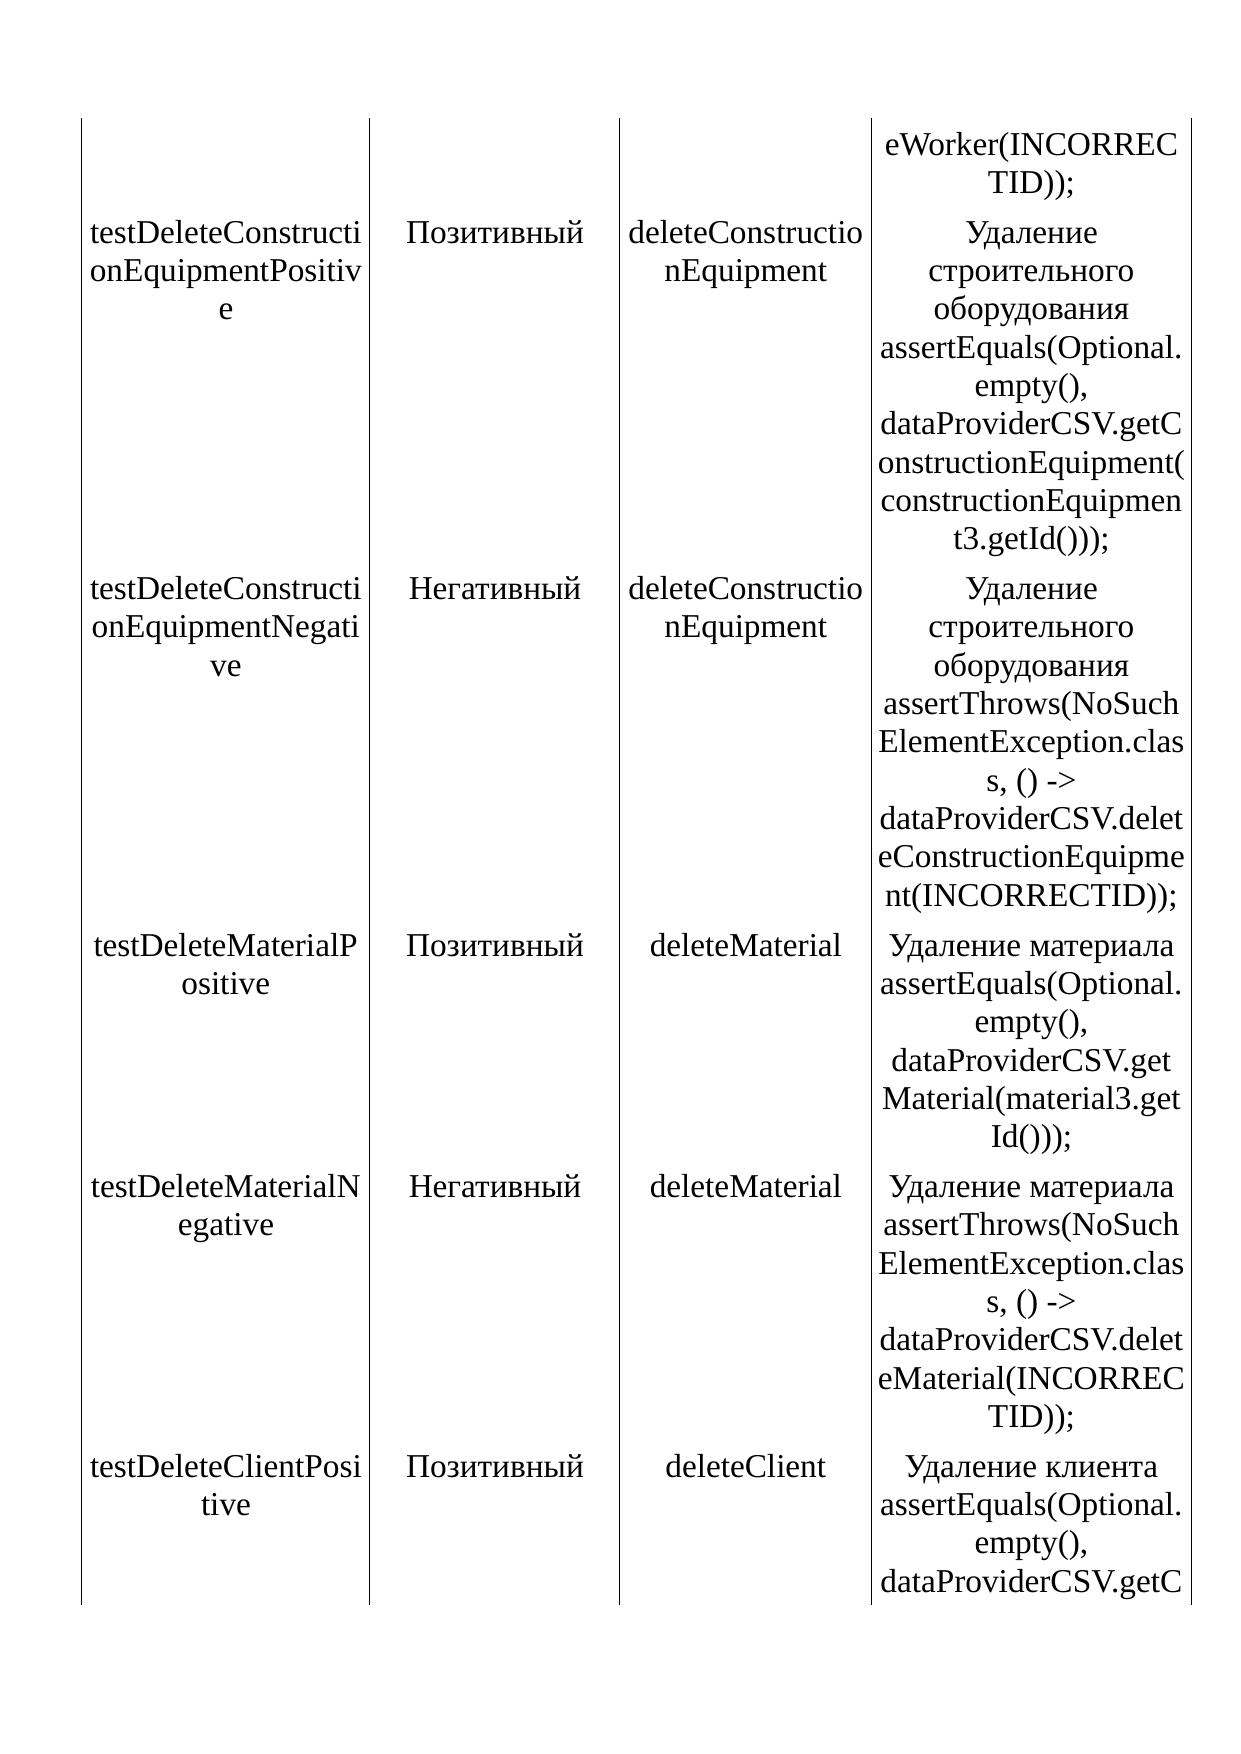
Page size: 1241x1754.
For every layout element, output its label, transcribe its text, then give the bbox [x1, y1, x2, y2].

table_cell Удаление строительного оборудования assertThrows(NoSuchElementException.class, () -> dataProviderCSV.deleteConstructionEquipment(INCORRECTID)); [872, 563, 1191, 919]
table_cell testDeleteClientPositive [82, 1440, 369, 1605]
table_cell [82, 118, 369, 206]
table_cell Удаление материала assertEquals(Optional.empty(), dataProviderCSV.getMaterial(material3.getId())); [872, 919, 1191, 1161]
table_cell testDeleteConstructionEquipmentPositive [82, 206, 369, 563]
table_cell deleteConstructionEquipment [620, 563, 871, 919]
table_cell eWorker(INCORRECTID)); [872, 118, 1191, 206]
table_cell Позитивный [370, 1440, 619, 1605]
table_cell Удаление материала assertThrows(NoSuchElementException.class, () -> dataProviderCSV.deleteMaterial(INCORRECTID)); [872, 1161, 1191, 1440]
table_cell testDeleteMaterialNegative [82, 1161, 369, 1440]
table_cell Удаление строительного оборудования assertEquals(Optional.empty(), dataProviderCSV.getConstructionEquipment(constructionEquipment3.getId())); [872, 206, 1191, 563]
table_cell Негативный [370, 1161, 619, 1440]
table_cell Удаление клиента assertEquals(Optional.empty(), dataProviderCSV.getC [872, 1440, 1191, 1605]
table_cell deleteConstructionEquipment [620, 206, 871, 563]
table_cell [370, 118, 619, 206]
table_cell Позитивный [370, 206, 619, 563]
table_cell Позитивный [370, 919, 619, 1161]
table_cell deleteMaterial [620, 919, 871, 1161]
table_cell deleteMaterial [620, 1161, 871, 1440]
table_cell deleteClient [620, 1440, 871, 1605]
table_cell [620, 118, 871, 206]
table_cell testDeleteConstructionEquipmentNegative [82, 563, 369, 919]
table_cell Негативный [370, 563, 619, 919]
table_cell testDeleteMaterialPositive [82, 919, 369, 1161]
